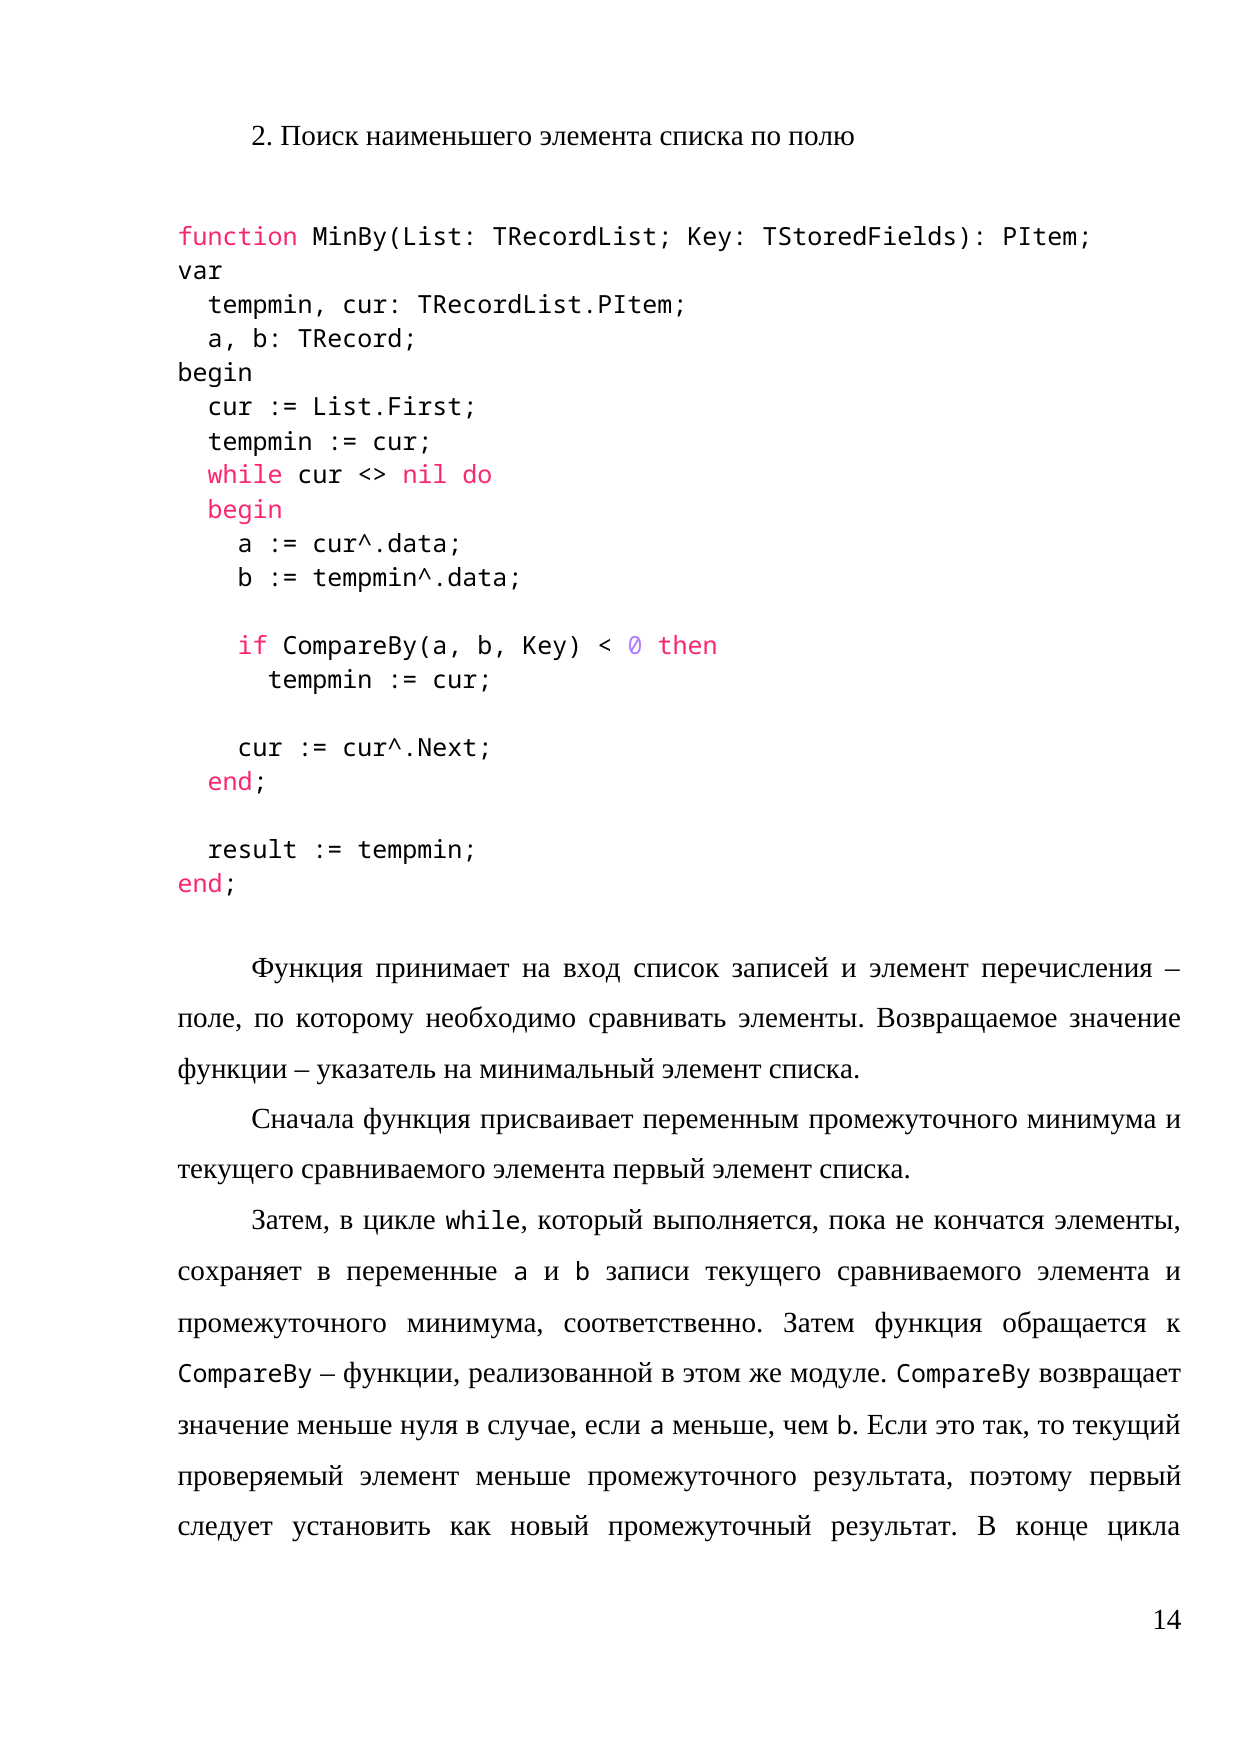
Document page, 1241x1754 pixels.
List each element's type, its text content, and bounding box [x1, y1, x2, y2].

text tempmin, cur: TRecordList.PItem; [177, 287, 1181, 321]
text a := cur^.data; [177, 525, 1181, 559]
text end; [177, 764, 1181, 798]
text a, b: TRecord; [177, 321, 1181, 355]
text 2. Поиск наименьшего элемента списка по полю [177, 118, 1181, 152]
text var [177, 253, 1181, 287]
text begin [177, 355, 1181, 389]
text tempmin := cur; [177, 423, 1181, 457]
text begin [177, 491, 1181, 525]
text tempmin := cur; [177, 662, 1181, 696]
text cur := List.First; [177, 389, 1181, 423]
text Затем, в цикле while, который выполняется, пока не кончатся элементы, сохраняет в переменные a и b записи текущего сравниваемого элемента и промежуточного минимума, соответственно. Затем функция обращается к CompareBy – функции, реализованной в этом же модуле. CompareBy возвращает значение меньше нуля в случае, если a меньше, чем b. Если это так, то текущий проверяемый элемент меньше промежуточного результата, поэтому первый следует установить как новый промежуточный результат. В конце цикла [177, 1202, 1181, 1542]
text end; [177, 866, 1181, 900]
text while cur <> nil do [177, 457, 1181, 491]
text function MinBy(List: TRecordList; Key: TStoredFields): PItem; [177, 219, 1181, 253]
text result := tempmin; [177, 832, 1181, 866]
text Сначала функция присваивает переменным промежуточного минимума и текущего сравниваемого элемента первый элемент списка. [177, 1101, 1181, 1185]
text if CompareBy(a, b, Key) < 0 then [177, 627, 1181, 662]
text cur := cur^.Next; [177, 730, 1181, 764]
text Функция принимает на вход список записей и элемент перечисления – поле, по которому необходимо сравнивать элементы. Возвращаемое значение функции – указатель на минимальный элемент списка. [177, 950, 1181, 1084]
text b := tempmin^.data; [177, 559, 1181, 593]
